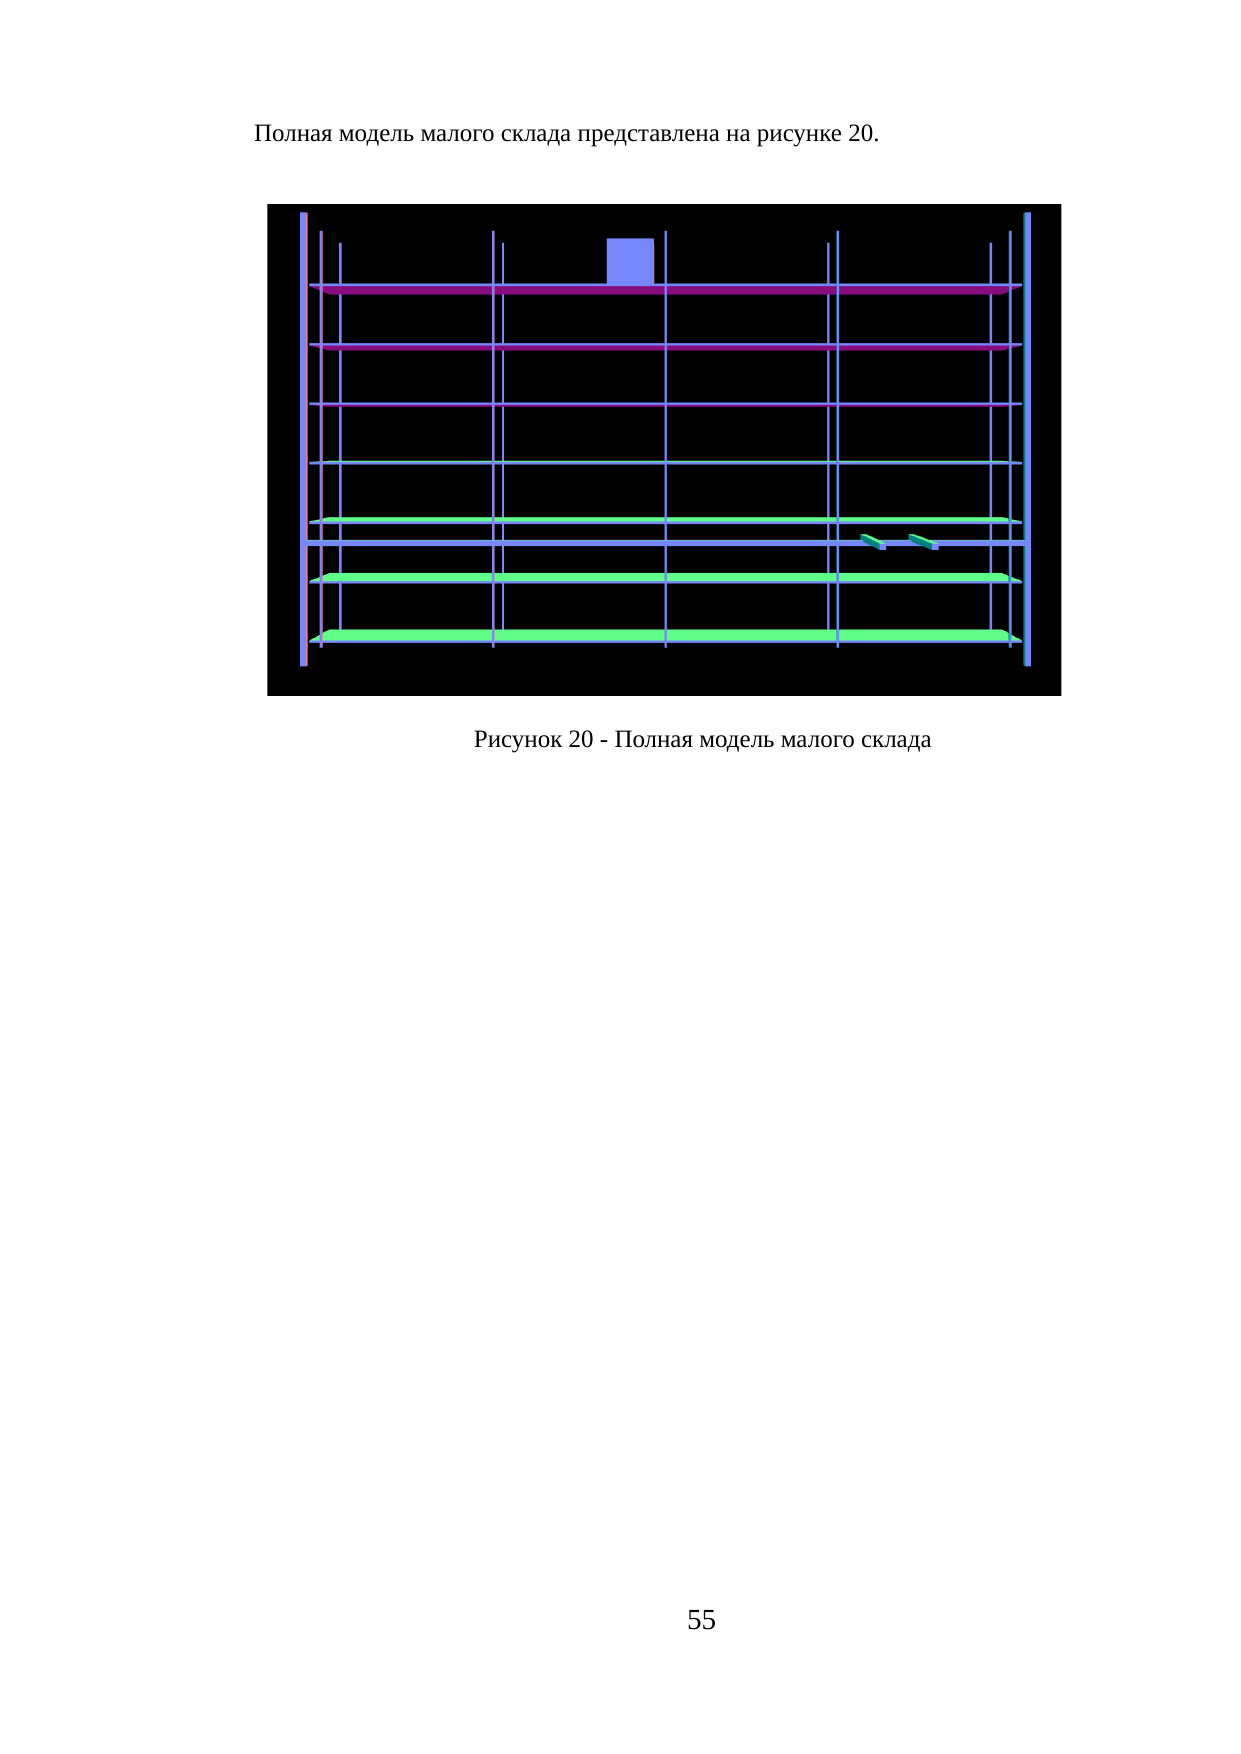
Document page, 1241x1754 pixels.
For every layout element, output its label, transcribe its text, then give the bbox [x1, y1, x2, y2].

text Рисунок 20 - Полная модель малого склада [177, 204, 1152, 753]
picture [267, 204, 1062, 696]
text Полная модель малого склада представлена на рисунке 20. [177, 118, 1152, 147]
